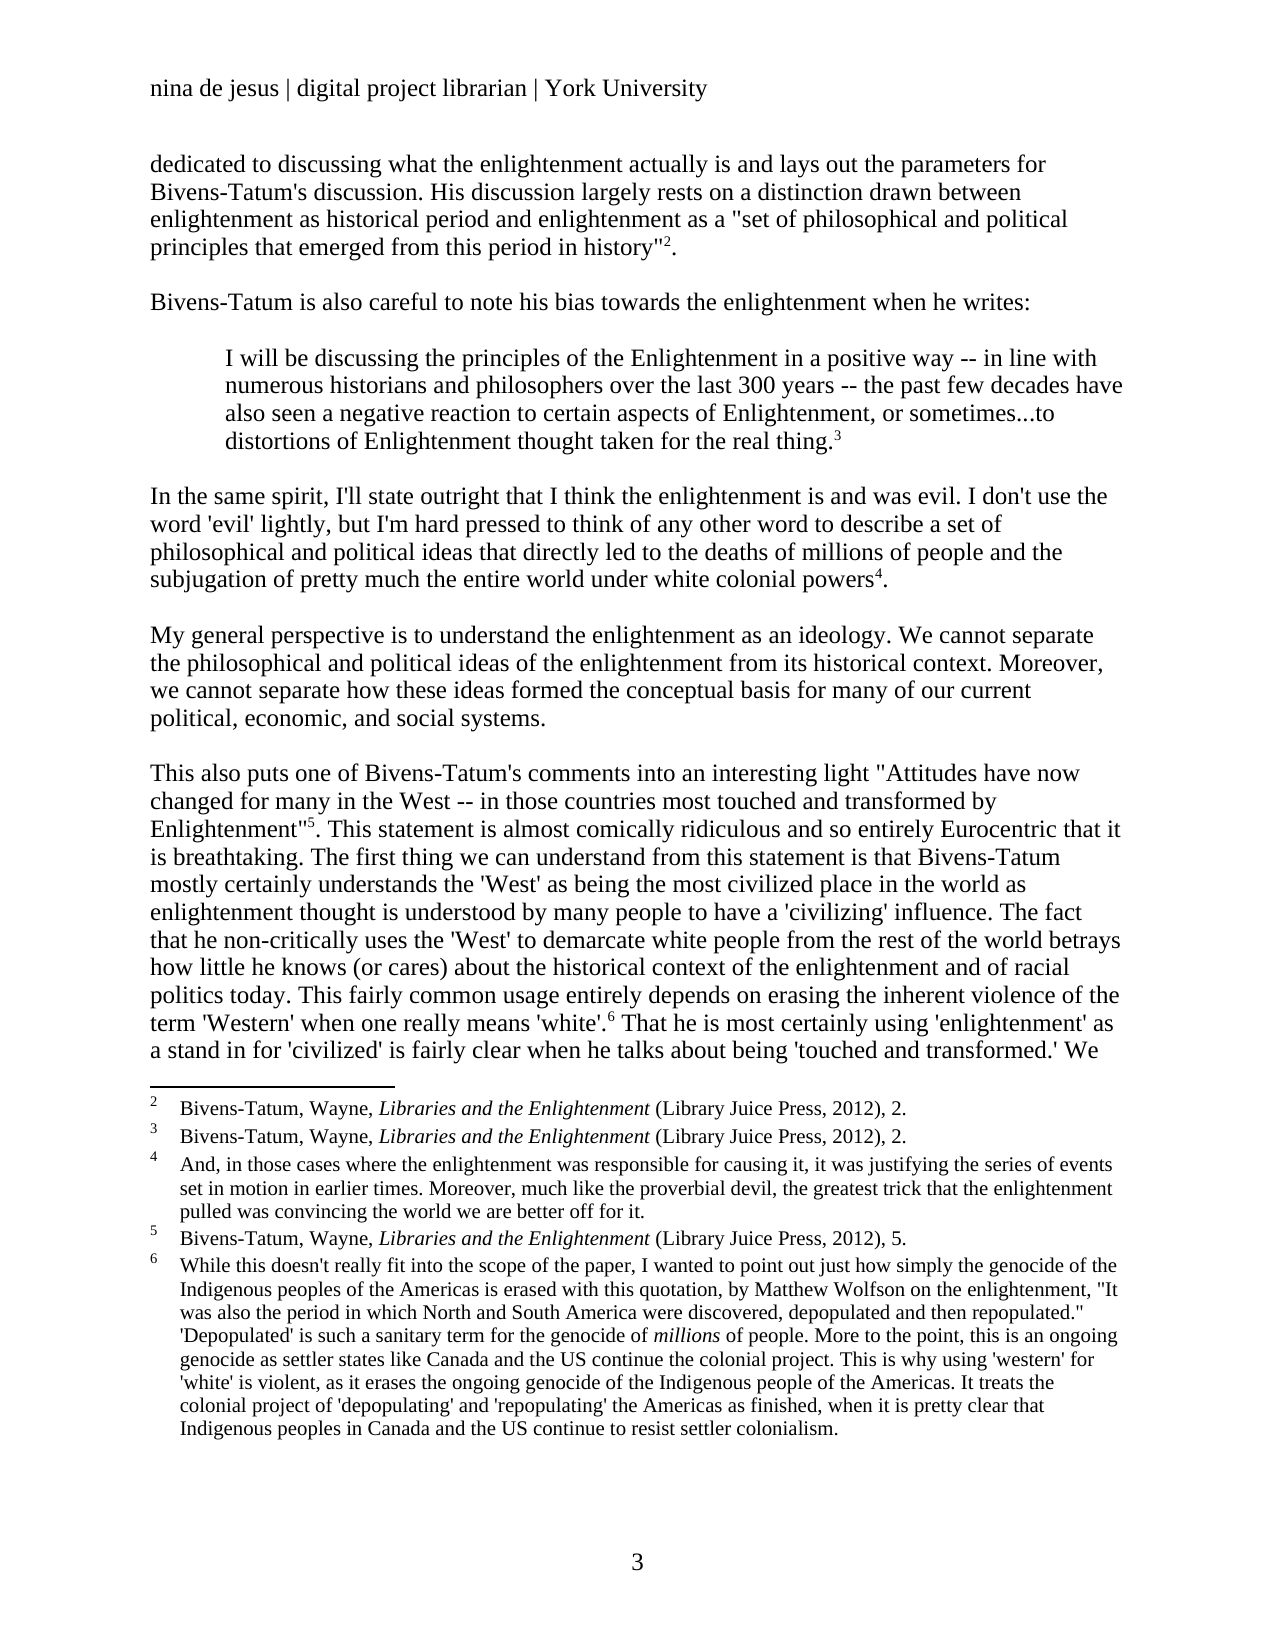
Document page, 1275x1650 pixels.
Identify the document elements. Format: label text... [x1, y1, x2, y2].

text Bivens-Tatum, Wayne, Libraries and the Enlightenment (Library Juice Press, 2012), 2. [150, 1093, 1125, 1121]
text While this doesn't really fit into the scope of the paper, I wanted to point out just how simply the genocide of the Indigenous peoples of the Americas is erased with this quotation, by Matthew Wolfson on the enlightenment, "It was also the period in which North and South America were discovered, depopulated and then repopulated." 'Depopulated' is such a sanitary term for the genocide of millions of people. More to the point, this is an ongoing genocide as settler states like Canada and the US continue the colonial project. This is why using 'western' for 'white' is violent, as it erases the ongoing genocide of the Indigenous people of the Americas. It treats the colonial project of 'depopulating' and 'repopulating' the Americas as finished, when it is pretty clear that Indigenous peoples in Canada and the US continue to resist settler colonialism. [150, 1250, 1125, 1440]
text Bivens-Tatum is also careful to note his bias towards the enlightenment when he writes: [150, 288, 1125, 316]
text In the same spirit, I'll state outright that I think the enlightenment is and was evil. I don't use the word 'evil' lightly, but I'm hard pressed to think of any other word to describe a set of philosophical and political ideas that directly led to the deaths of millions of people and the subjugation of pretty much the entire world under white colonial powers. [150, 482, 1125, 593]
text This also puts one of Bivens-Tatum's comments into an interesting light "Attitudes have now changed for many in the West -- in those countries most touched and transformed by Enlightenment". This statement is almost comically ridiculous and so entirely Eurocentric that it is breathtaking. The first thing we can understand from this statement is that Bivens-Tatum mostly certainly understands the 'West' as being the most civilized place in the world as enlightenment thought is understood by many people to have a 'civilizing' influence. The fact that he non-critically uses the 'West' to demarcate white people from the rest of the world betrays how little he knows (or cares) about the historical context of the enlightenment and of racial politics today. This fairly common usage entirely depends on erasing the inherent violence of the term 'Western' when one really means 'white'. That he is most certainly using 'enlightenment' as a stand in for 'civilized' is fairly clear when he talks about being 'touched and transformed.' We [150, 759, 1125, 1064]
text dedicated to discussing what the enlightenment actually is and lays out the parameters for Bivens-Tatum's discussion. His discussion largely rests on a distinction drawn between enlightenment as historical period and enlightenment as a "set of philosophical and political principles that emerged from this period in history". [150, 150, 1125, 261]
text Bivens-Tatum, Wayne, Libraries and the Enlightenment (Library Juice Press, 2012), 5. [150, 1223, 1125, 1250]
text My general perspective is to understand the enlightenment as an ideology. We cannot separate the philosophical and political ideas of the enlightenment from its historical context. Moreover, we cannot separate how these ideas formed the conceptual basis for many of our current political, economic, and social systems. [150, 621, 1125, 732]
text And, in those cases where the enlightenment was responsible for causing it, it was justifying the series of events set in motion in earlier times. Moreover, much like the proverbial devil, the greatest trick that the enlightenment pulled was convincing the world we are better off for it. [150, 1149, 1125, 1223]
text I will be discussing the principles of the Enlightenment in a positive way -- in line with numerous historians and philosophers over the last 300 years -- the past few decades have also seen a negative reaction to certain aspects of Enlightenment, or sometimes...to distortions of Enlightenment thought taken for the real thing. [225, 344, 1125, 455]
text Bivens-Tatum, Wayne, Libraries and the Enlightenment (Library Juice Press, 2012), 2. [150, 1121, 1125, 1149]
